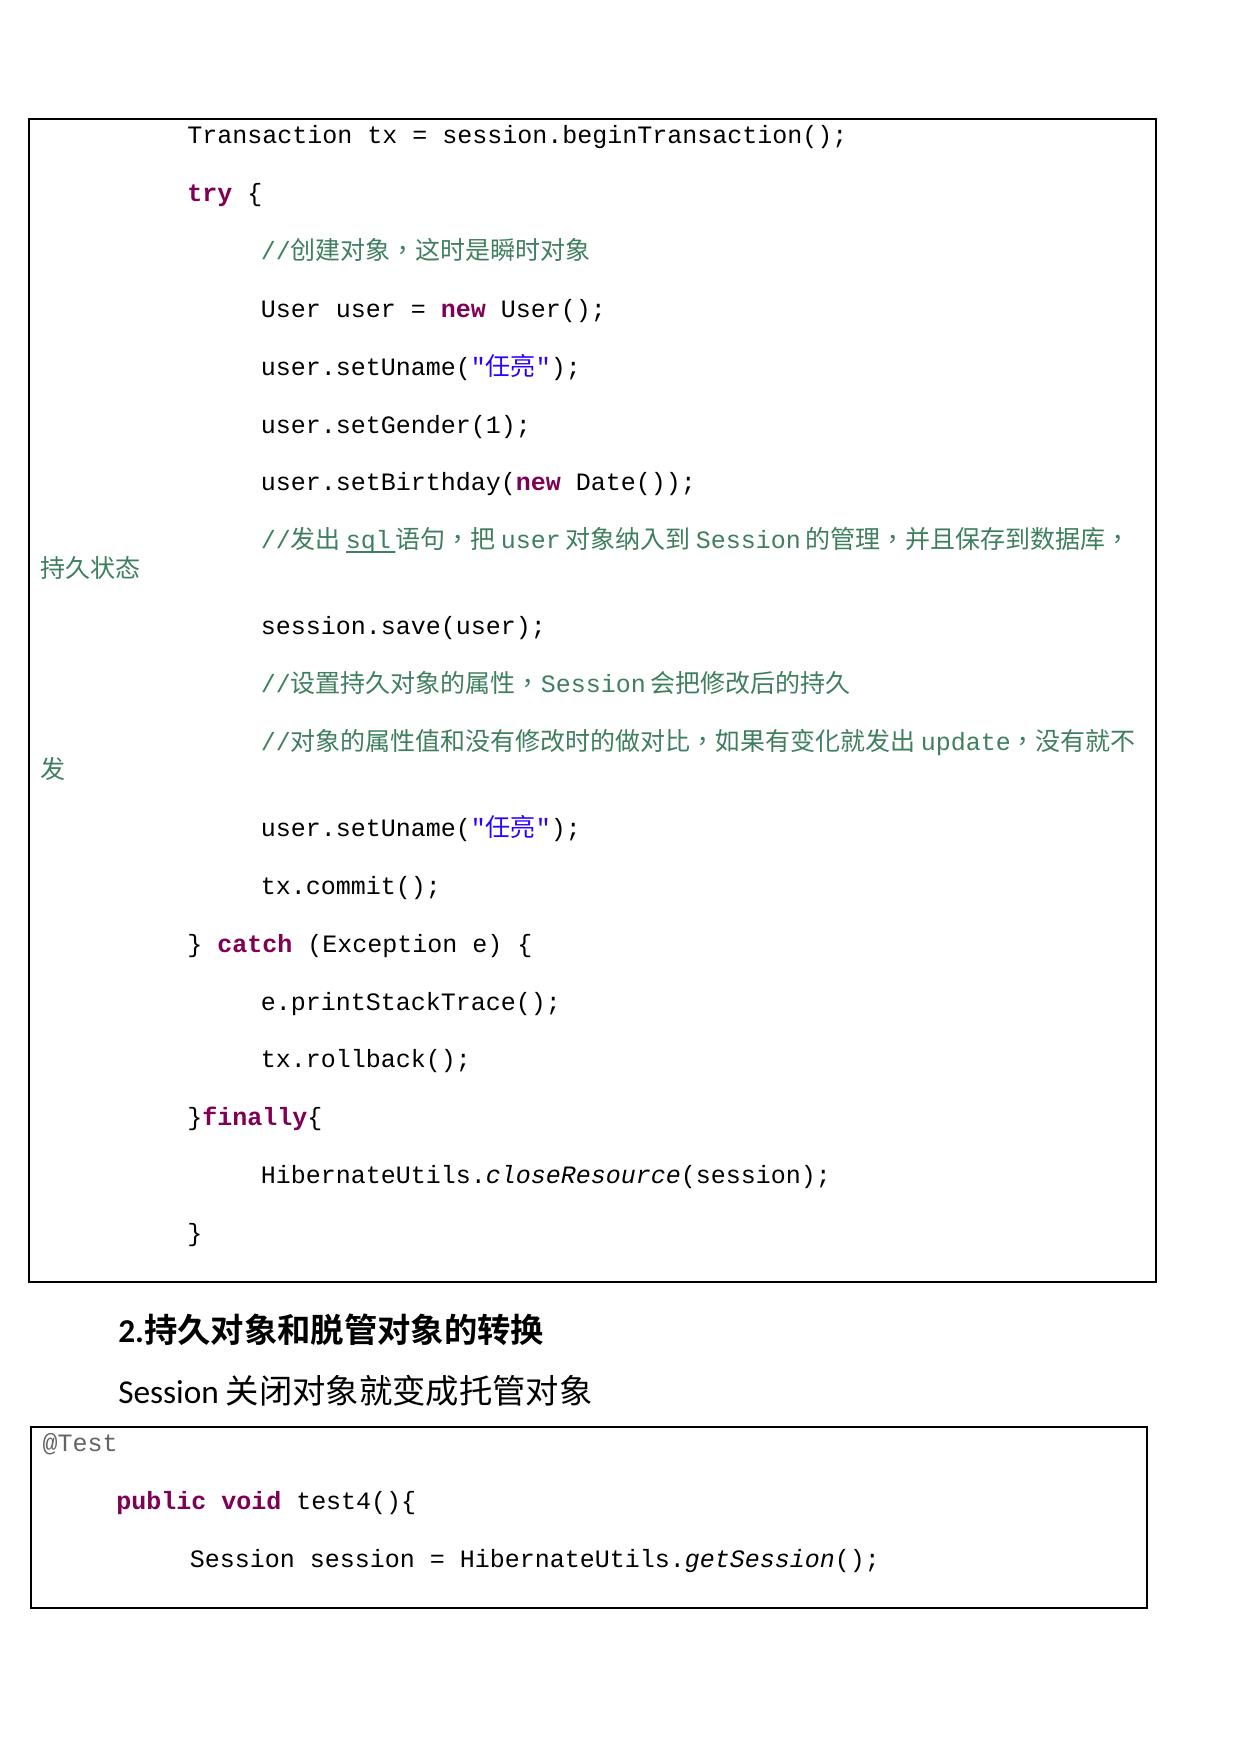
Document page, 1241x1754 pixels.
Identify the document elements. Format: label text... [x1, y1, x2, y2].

subtitle 2.持久对象和脱管对象的转换 [118, 1304, 1122, 1352]
text Session关闭对象就变成托管对象 [118, 1365, 1122, 1413]
table_header Transaction tx = session.beginTransaction(); try { //创建对象，这时是瞬时对象 User user = new User(); user.setUname("任亮"); user.setGender(1); user.setBirthday(new Date()); //发出sql语句，把user对象纳入到Session的管理，并且保存到数据库，持久状态 session.save(user); //设置持久对象的属性，Session会把修改后的持久 //对象的属性值和没有修改时的做对比，如果有变化就发出update，没有就不发 user.setUname("任亮"); tx.commit(); } catch (Exception e) { e.printStackTrace(); tx.rollback(); }finally{ HibernateUtils.closeResource(session); } [30, 120, 1155, 1281]
table_header @Test public void test4(){ Session session = HibernateUtils.getSession(); [32, 1428, 1146, 1607]
